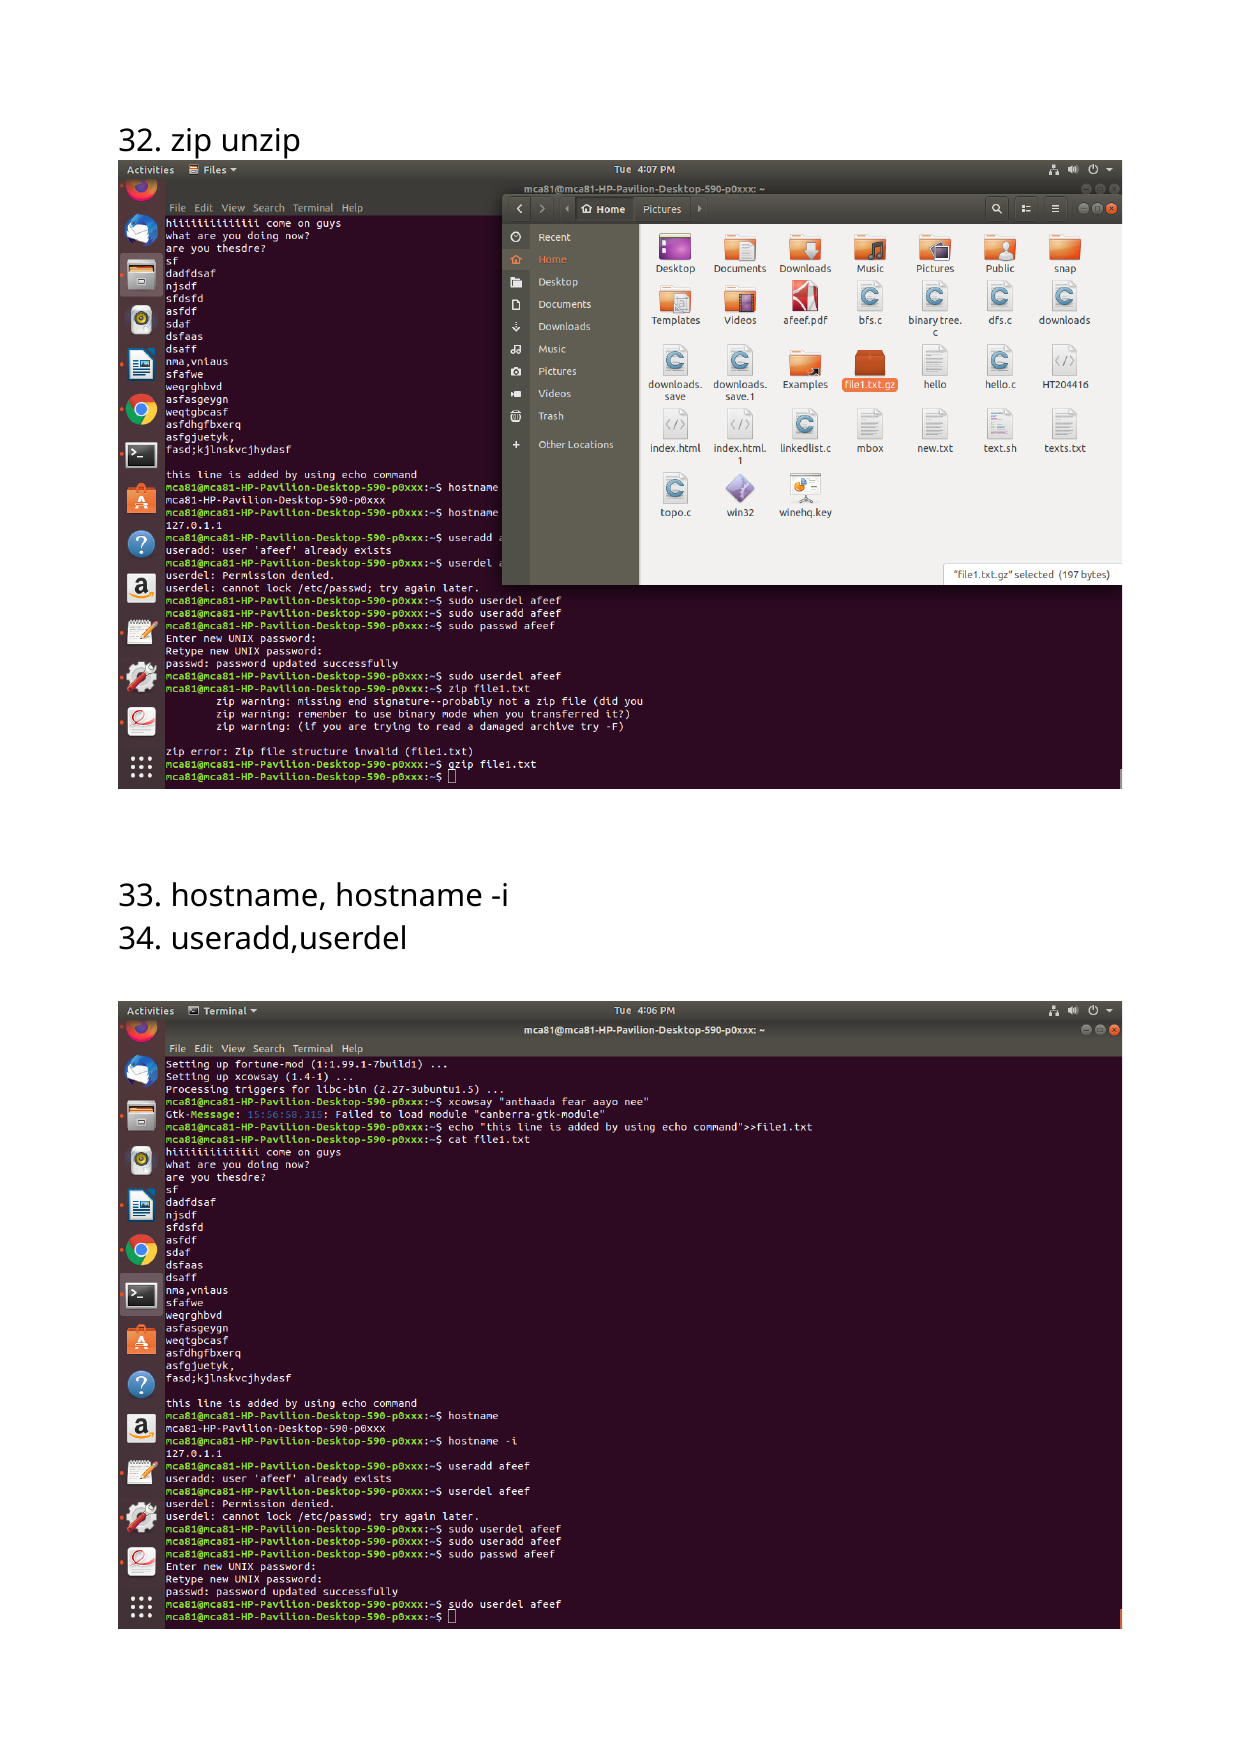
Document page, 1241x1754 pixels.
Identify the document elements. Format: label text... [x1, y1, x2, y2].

picture [118, 1001, 1123, 1629]
text 32. zip unzip [118, 118, 1122, 160]
text 33. hostname, hostname -i [118, 873, 1122, 916]
picture [118, 160, 1123, 789]
text 34. useradd,userdel [118, 916, 1122, 958]
